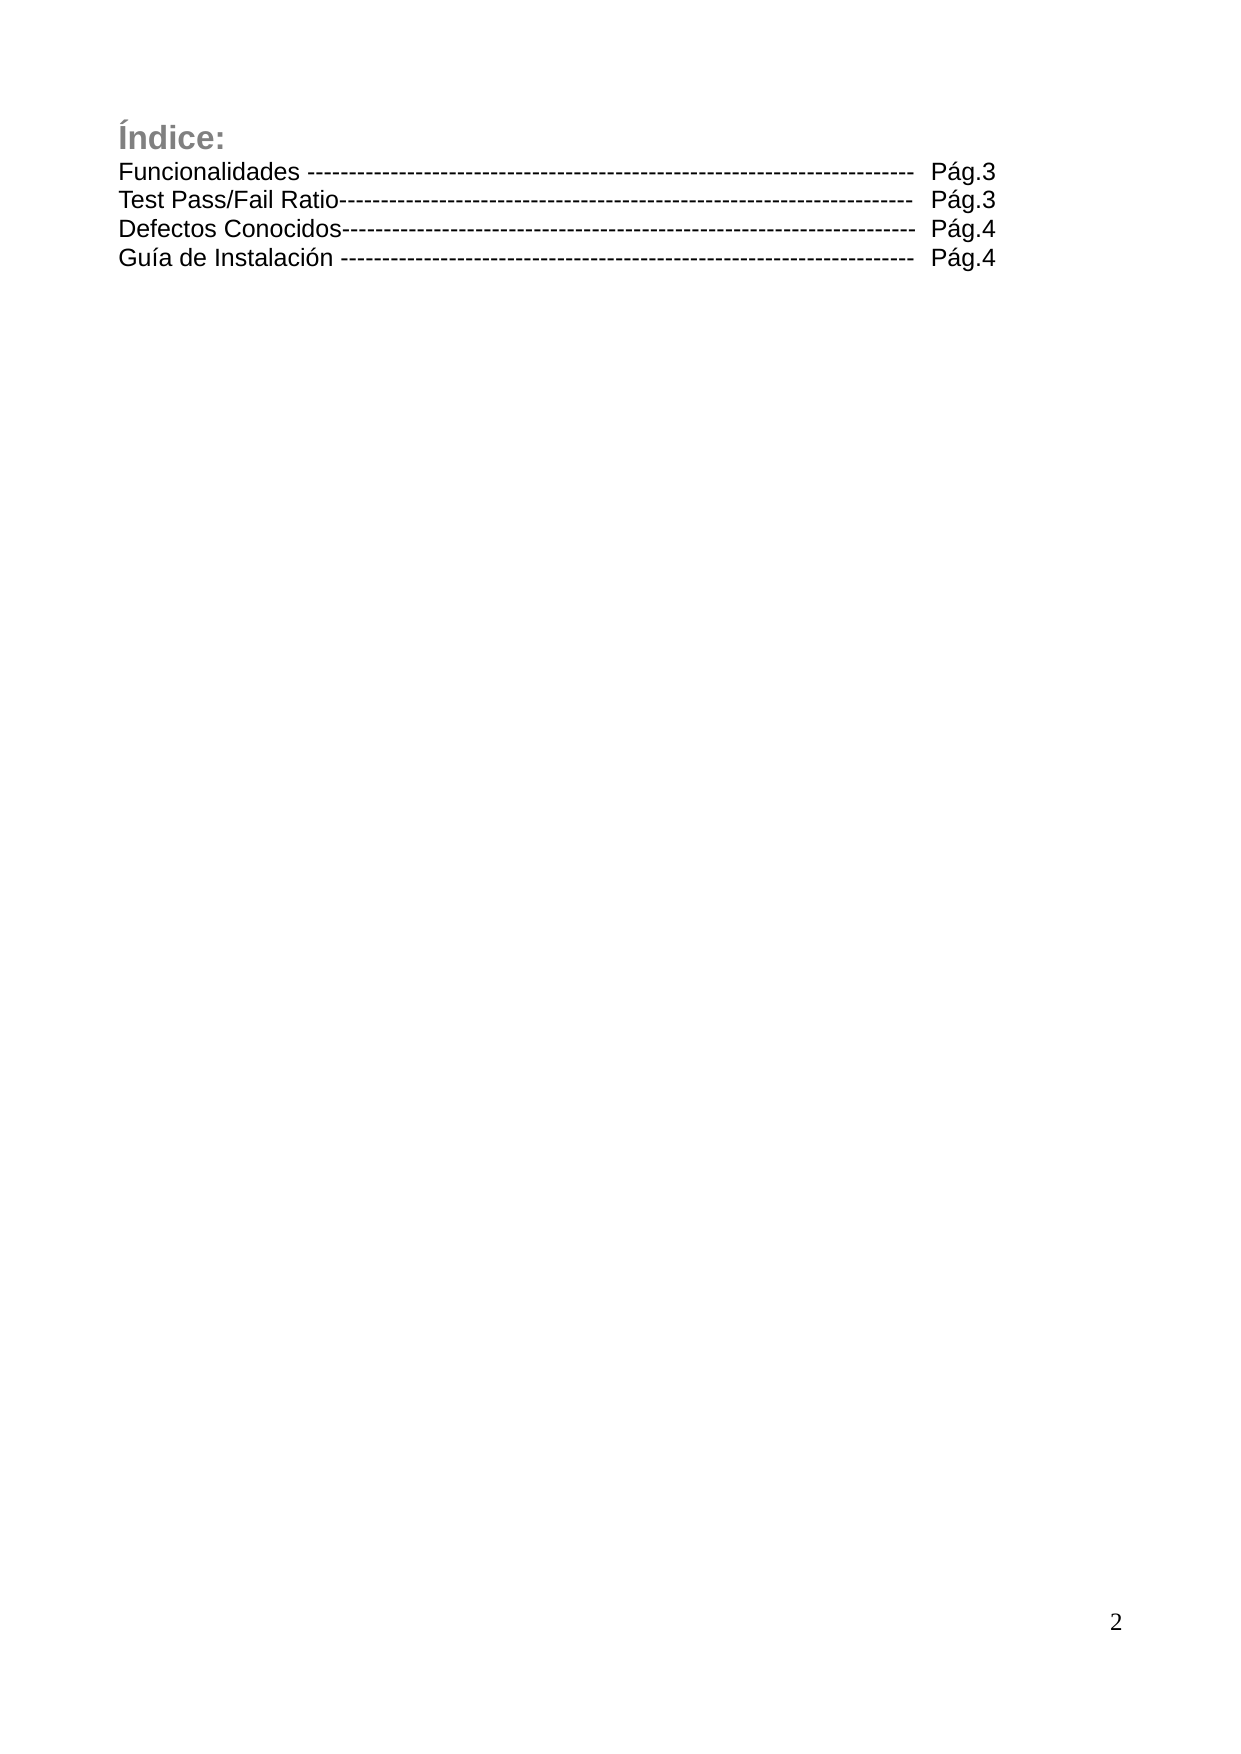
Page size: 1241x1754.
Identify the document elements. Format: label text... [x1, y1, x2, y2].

text Funcionalidades ------------------------------------------------------------------------- Pág.3 [118, 157, 1122, 185]
text Defectos Conocidos--------------------------------------------------------------------- Pág.4 [118, 214, 1122, 243]
text Test Pass/Fail Ratio--------------------------------------------------------------------- Pág.3 [118, 185, 1122, 214]
text Índice: [118, 118, 1122, 157]
text Guía de Instalación --------------------------------------------------------------------- Pág.4 [118, 243, 1122, 272]
